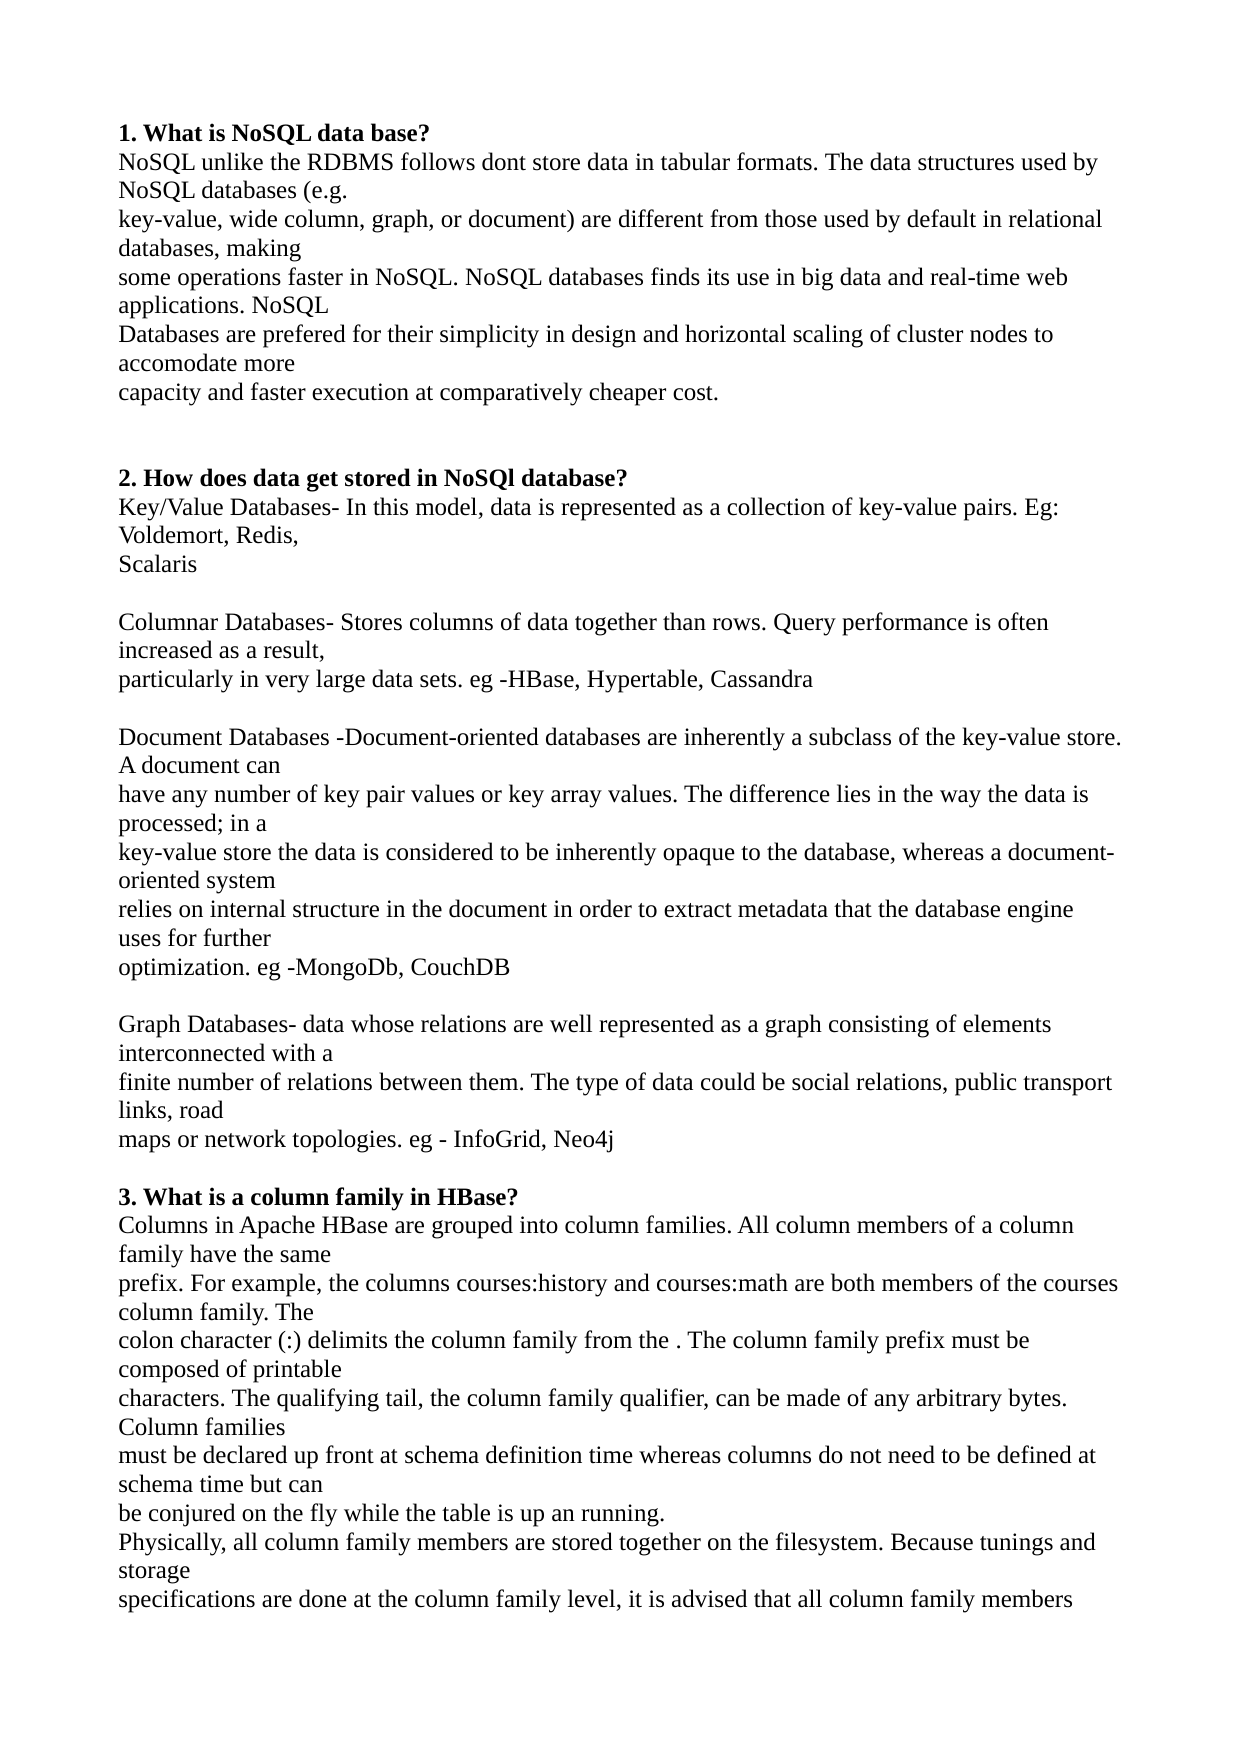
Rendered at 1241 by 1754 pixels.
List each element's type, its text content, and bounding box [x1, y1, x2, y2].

text key-value store the data is considered to be inherently opaque to the database, whereas a document-oriented system [118, 837, 1122, 894]
text NoSQL unlike the RDBMS follows dont store data in tabular formats. The data structures used by NoSQL databases (e.g. [118, 147, 1122, 204]
text must be declared up front at schema definition time whereas columns do not need to be defined at schema time but can [118, 1441, 1122, 1498]
text capacity and faster execution at comparatively cheaper cost. [118, 377, 1122, 406]
text colon character (:) delimits the column family from the . The column family prefix must be composed of printable [118, 1326, 1122, 1383]
text Physically, all column family members are stored together on the filesystem. Because tunings and storage [118, 1527, 1122, 1584]
text relies on internal structure in the document in order to extract metadata that the database engine uses for further [118, 894, 1122, 952]
text Scalaris [118, 549, 1122, 578]
text finite number of relations between them. The type of data could be social relations, public transport links, road [118, 1067, 1122, 1124]
text maps or network topologies. eg - InfoGrid, Neo4j [118, 1124, 1122, 1153]
text Document Databases -Document-oriented databases are inherently a subclass of the key-value store. A document can [118, 722, 1122, 779]
text 1. What is NoSQL data base? [118, 118, 1122, 147]
text prefix. For example, the columns courses:history and courses:math are both members of the courses column family. The [118, 1268, 1122, 1326]
text characters. The qualifying tail, the column family qualifier, can be made of any arbitrary bytes. Column families [118, 1383, 1122, 1441]
text have any number of key pair values or key array values. The difference lies in the way the data is processed; in a [118, 779, 1122, 837]
text specifications are done at the column family level, it is advised that all column family members [118, 1584, 1122, 1613]
text Databases are prefered for their simplicity in design and horizontal scaling of cluster nodes to accomodate more [118, 319, 1122, 377]
text some operations faster in NoSQL. NoSQL databases finds its use in big data and real-time web applications. NoSQL [118, 262, 1122, 319]
text Columnar Databases- Stores columns of data together than rows. Query performance is often increased as a result, [118, 607, 1122, 664]
text be conjured on the fly while the table is up an running. [118, 1498, 1122, 1527]
text key-value, wide column, graph, or document) are different from those used by default in relational databases, making [118, 204, 1122, 262]
text particularly in very large data sets. eg -HBase, Hypertable, Cassandra [118, 664, 1122, 693]
text Key/Value Databases- In this model, data is represented as a collection of key-value pairs. Eg: Voldemort, Redis, [118, 492, 1122, 549]
text 3. What is a column family in HBase? [118, 1182, 1122, 1211]
text Graph Databases- data whose relations are well represented as a graph consisting of elements interconnected with a [118, 1009, 1122, 1067]
text Columns in Apache HBase are grouped into column families. All column members of a column family have the same [118, 1211, 1122, 1268]
text optimization. eg -MongoDb, CouchDB [118, 952, 1122, 981]
text 2. How does data get stored in NoSQl database? [118, 463, 1122, 492]
